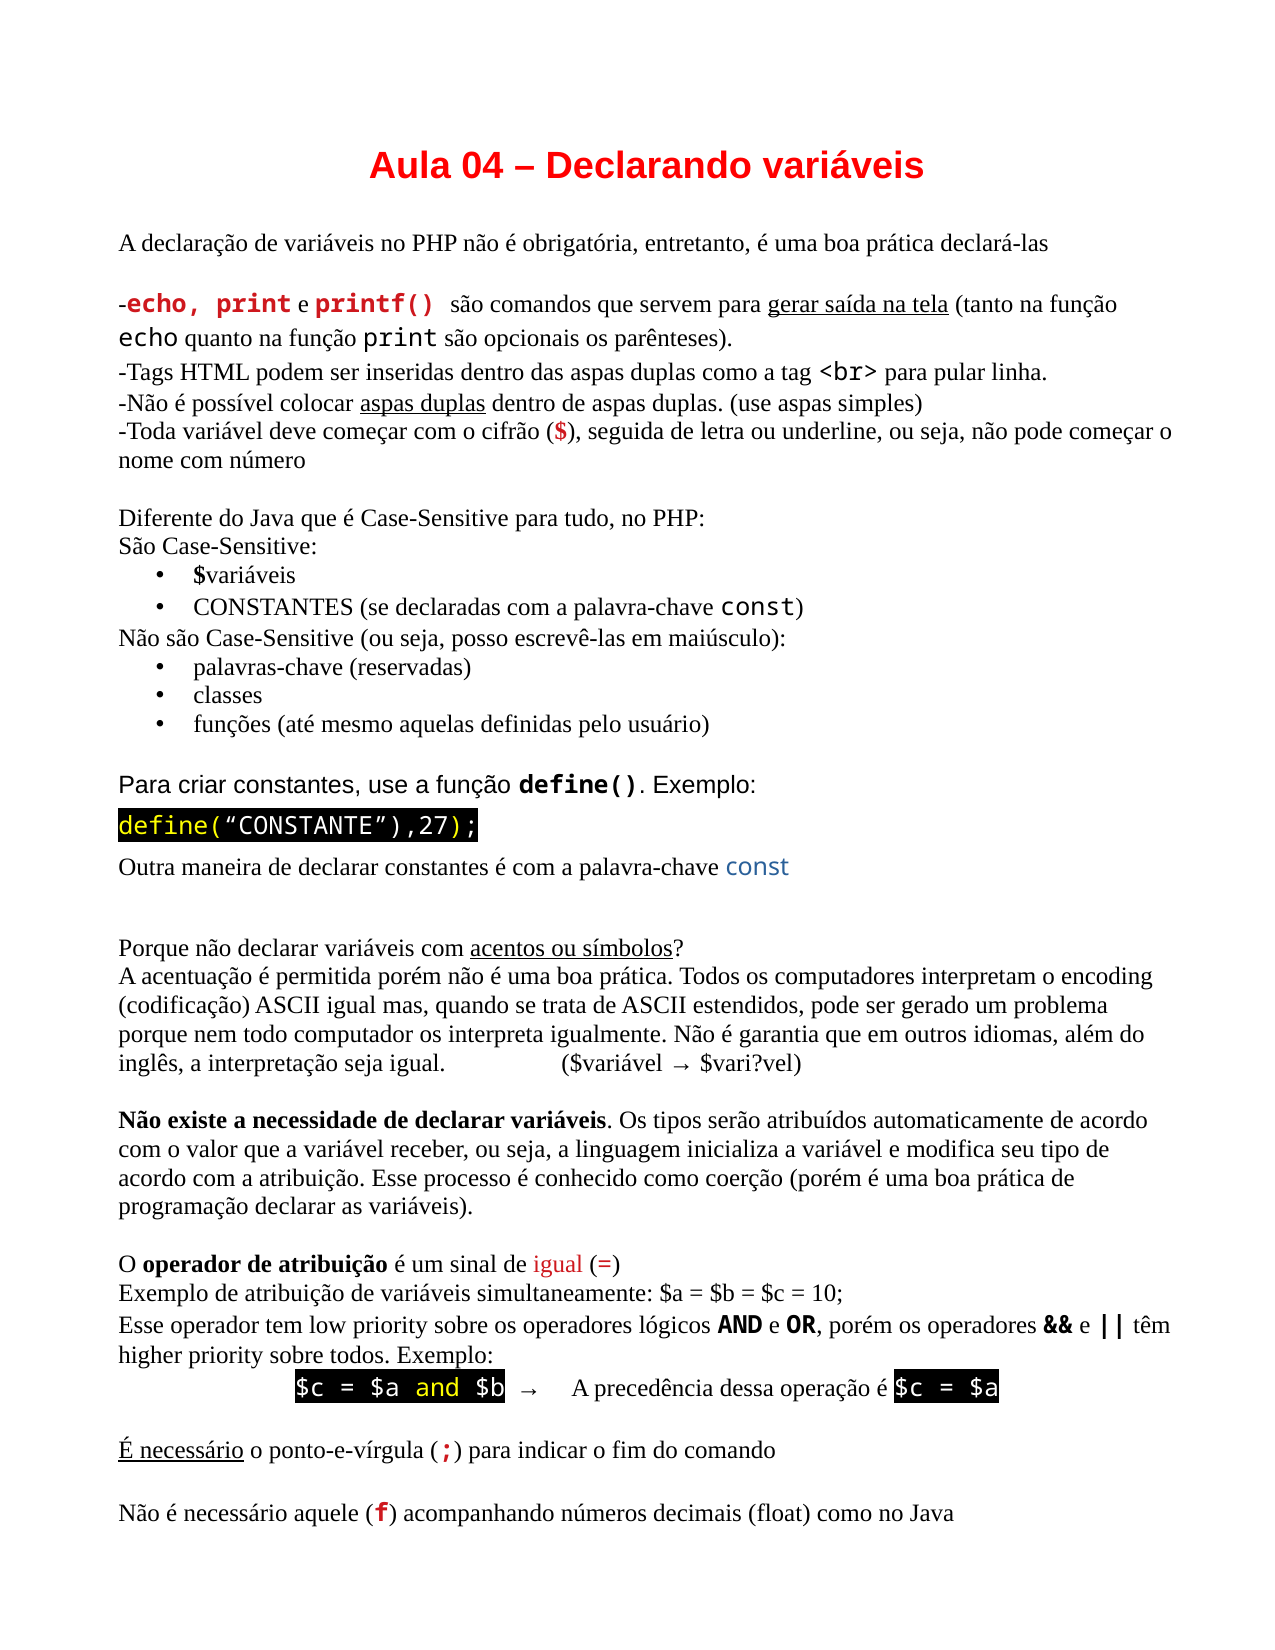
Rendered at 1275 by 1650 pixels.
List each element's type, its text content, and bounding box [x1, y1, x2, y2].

text São Case-Sensitive: [118, 531, 1175, 560]
list funções (até mesmo aquelas definidas pelo usuário) [156, 709, 1175, 738]
text -Toda variável deve começar com o cifrão ($), seguida de letra ou underline, ou seja, não pode começar o nome com número [118, 416, 1175, 474]
list CONSTANTES (se declaradas com a palavra-chave const) [156, 589, 1175, 623]
text Esse operador tem low priority sobre os operadores lógicos AND e OR, porém os operadores && e || têm higher priority sobre todos. Exemplo: [118, 1306, 1175, 1369]
list classes [156, 681, 1175, 709]
list palavras-chave (reservadas) [156, 652, 1175, 681]
text Para criar constantes, use a função define(). Exemplo: define(“CONSTANTE”),27); Outra maneira de declarar constantes é com a palavra-chave const [118, 767, 1175, 882]
subtitle Aula 04 – Declarando variáveis [118, 143, 1175, 187]
text O operador de atribuição é um sinal de igual (=) [118, 1249, 1175, 1278]
text Não existe a necessidade de declarar variáveis. Os tipos serão atribuídos automaticamente de acordo com o valor que a variável receber, ou seja, a linguagem inicializa a variável e modifica seu tipo de acordo com a atribuição. Esse processo é conhecido como coerção (porém é uma boa prática de programação declarar as variáveis). [118, 1105, 1175, 1220]
text A acentuação é permitida porém não é uma boa prática. Todos os computadores interpretam o encoding (codificação) ASCII igual mas, quando se trata de ASCII estendidos, pode ser gerado um problema porque nem todo computador os interpreta igualmente. Não é garantia que em outros idiomas, além do inglês, a interpretação seja igual. ($variável → $vari?vel) [118, 961, 1175, 1076]
text Porque não declarar variáveis com acentos ou símbolos? [118, 933, 1175, 961]
text Exemplo de atribuição de variáveis simultaneamente: $a = $b = $c = 10; [118, 1278, 1175, 1306]
text -echo, print e printf() são comandos que servem para gerar saída na tela (tanto na função echo quanto na função print são opcionais os parênteses). [118, 286, 1175, 354]
text Diferente do Java que é Case-Sensitive para tudo, no PHP: [118, 503, 1175, 531]
text -Tags HTML podem ser inseridas dentro das aspas duplas como a tag <br> para pular linha. [118, 354, 1175, 388]
text Não é necessário aquele (f) acompanhando números decimais (float) como no Java [118, 1495, 1175, 1529]
text É necessário o ponto-e-vírgula (;) para indicar o fim do comando [118, 1432, 1175, 1466]
text $c = $a and $b → A precedência dessa operação é $c = $a [118, 1369, 1175, 1403]
text A declaração de variáveis no PHP não é obrigatória, entretanto, é uma boa prática declará-las [118, 228, 1234, 257]
text Não são Case-Sensitive (ou seja, posso escrevê-las em maiúsculo): [118, 623, 1175, 652]
text -Não é possível colocar aspas duplas dentro de aspas duplas. (use aspas simples) [118, 388, 1175, 416]
list $variáveis [156, 560, 1175, 589]
